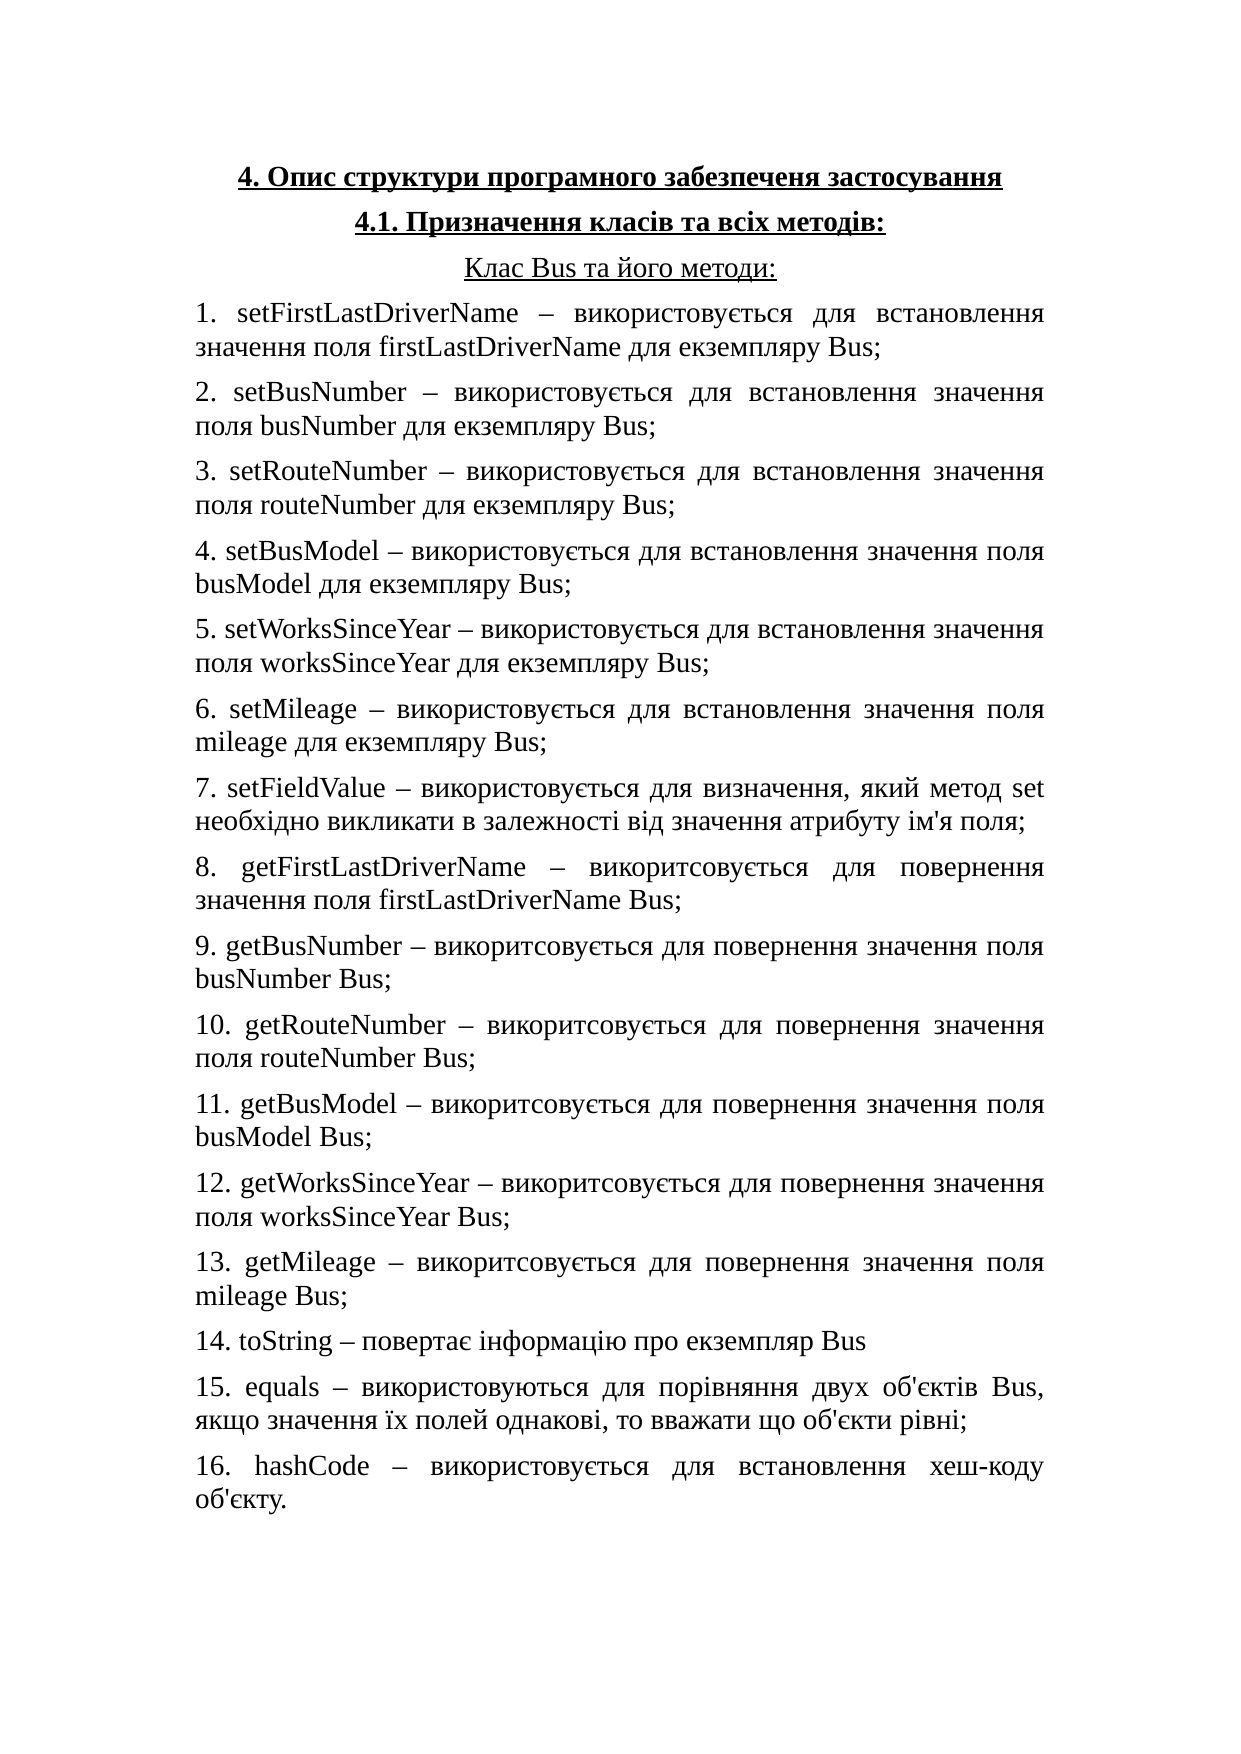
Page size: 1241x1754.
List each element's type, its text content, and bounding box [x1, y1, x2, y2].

text 4.1. Призначення класів та всіх методів: [121, 204, 1119, 238]
list 12. getWorksSinceYear – викоритсовується для повернення значення поля worksSinceYear Bus; [195, 1165, 1045, 1232]
list 13. getMileage – викоритсовується для повернення значення поля mileage Bus; [195, 1244, 1045, 1311]
text 4. Опис структури програмного забезпеченя застосування [121, 159, 1119, 192]
list 14. toString – повертає інформацію про екземпляр Bus [195, 1323, 1045, 1357]
list 3. setRouteNumber – використовується для встановлення значення поля routeNumber для екземпляру Bus; [195, 453, 1045, 521]
list 16. hashCode – використовується для встановлення хеш-коду об'єкту. [195, 1448, 1045, 1515]
list 10. getRouteNumber – викоритсовується для повернення значення поля routeNumber Bus; [195, 1007, 1045, 1074]
list 6. setMileage – використовується для встановлення значення поля mileage для екземпляру Bus; [195, 691, 1045, 758]
list 2. setBusNumber – використовується для встановлення значення поля busNumber для екземпляру Bus; [195, 374, 1045, 442]
list 4. setBusModel – використовується для встановлення значення поля busModel для екземпляру Bus; [195, 533, 1045, 600]
list 8. getFirstLastDriverName – викоритсовується для повернення значення поля firstLastDriverName Bus; [195, 849, 1045, 916]
list 7. setFieldValue – використовується для визначення, який метод set необхідно викликати в залежності від значення атрибуту ім'я поля; [195, 770, 1045, 837]
text Клас Bus та його методи: [195, 250, 1045, 283]
list 15. equals – використовуються для порівняння двух об'єктів Bus, якщо значення їх полей однакові, то вважати що об'єкти рівні; [195, 1369, 1045, 1436]
list 9. getBusNumber – викоритсовується для повернення значення поля busNumber Bus; [195, 928, 1045, 995]
list 5. setWorksSinceYear – використовується для встановлення значення поля worksSinceYear для екземпляру Bus; [195, 612, 1045, 679]
text 1. setFirstLastDriverName – використовується для встановлення значення поля firstLastDriverName для екземпляру Bus; [195, 295, 1045, 362]
list 11. getBusModel – викоритсовується для повернення значення поля busModel Bus; [195, 1086, 1045, 1153]
